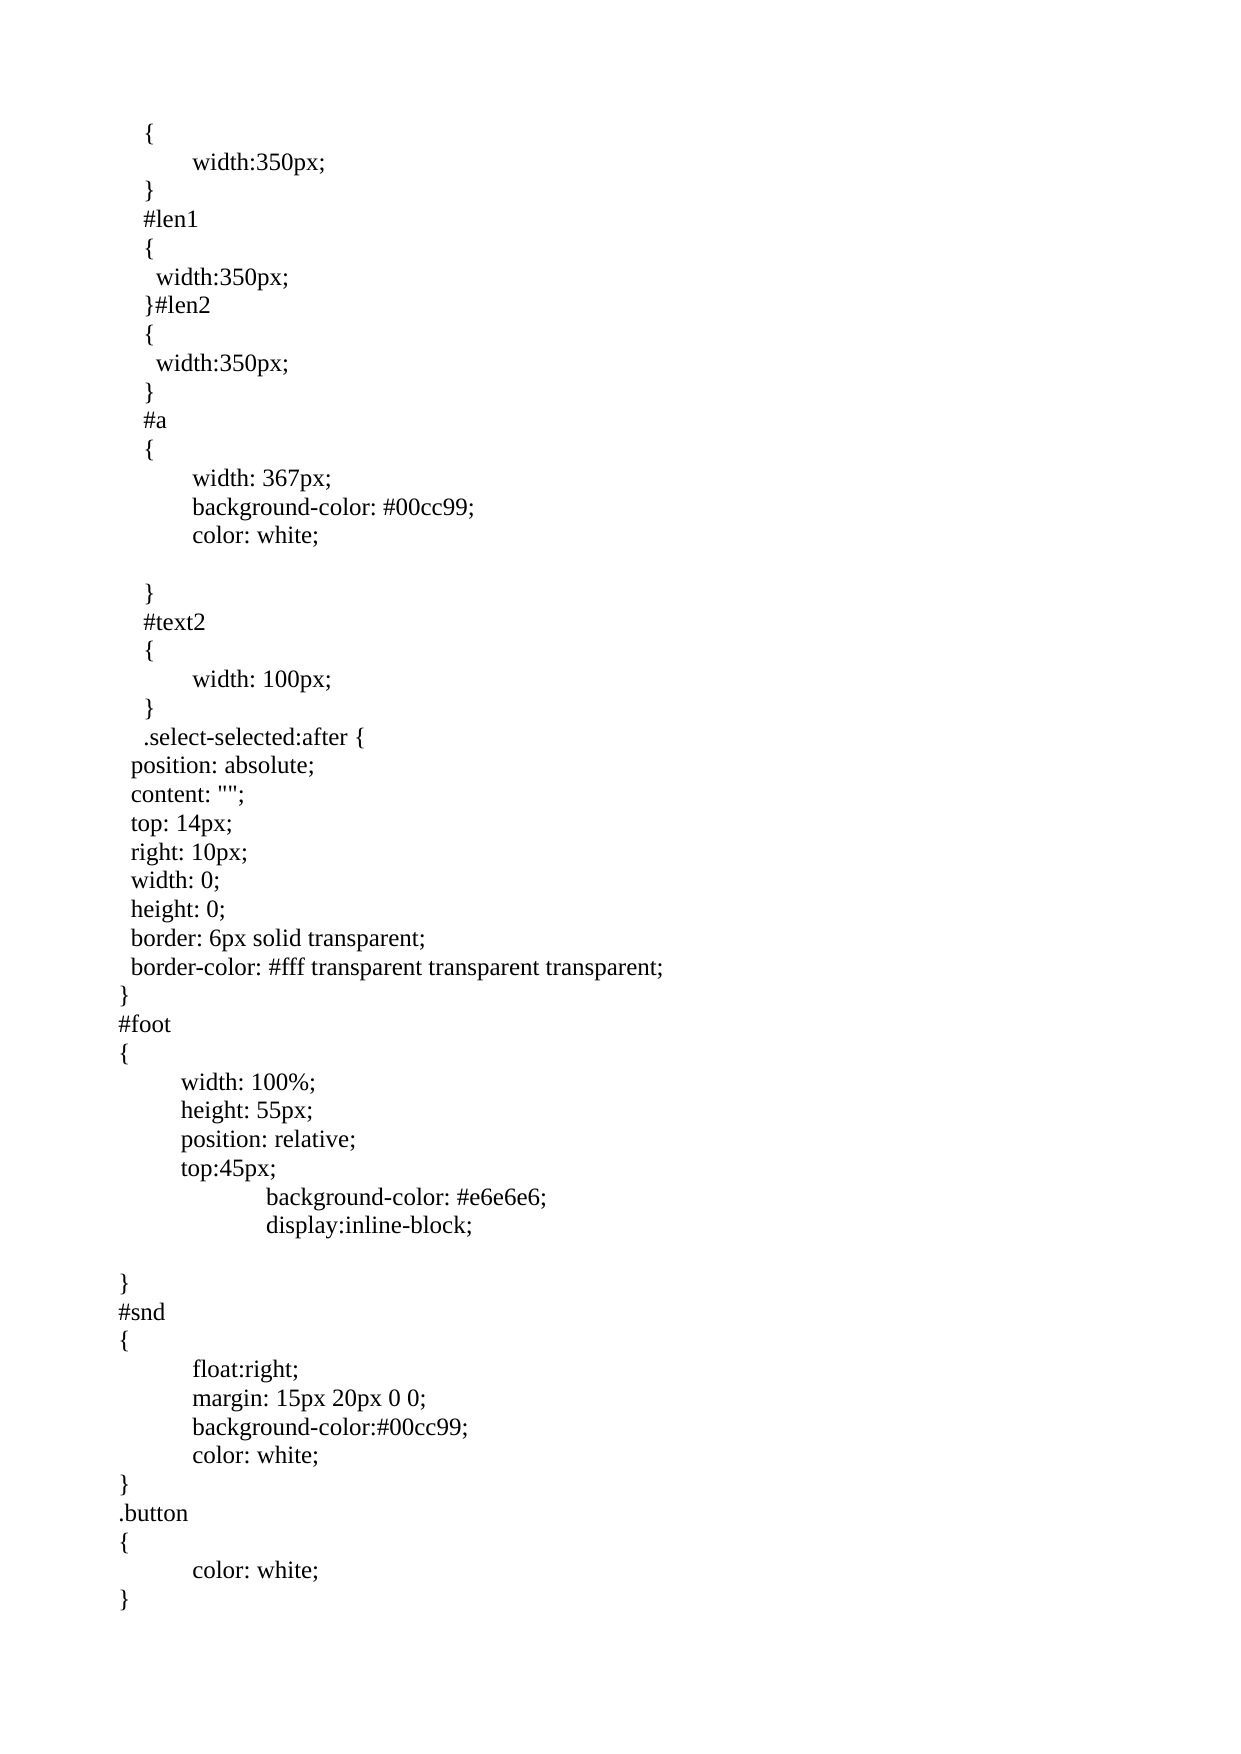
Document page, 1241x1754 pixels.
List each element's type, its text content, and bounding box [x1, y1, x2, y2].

text width:350px; [118, 262, 1122, 291]
text width: 0; [118, 866, 1122, 894]
text { [118, 233, 1122, 262]
text background-color:#00cc99; [118, 1412, 1122, 1441]
text } [118, 176, 1122, 204]
text } [118, 377, 1122, 406]
text color: white; [118, 1556, 1122, 1584]
text float:right; [118, 1354, 1122, 1383]
text } [118, 1584, 1122, 1613]
text { [118, 319, 1122, 348]
text { [118, 1326, 1122, 1354]
text height: 55px; [118, 1096, 1122, 1124]
text }#len2 [118, 291, 1122, 319]
text .select-selected:after { [118, 722, 1122, 751]
text #a [118, 406, 1122, 434]
text color: white; [118, 521, 1122, 549]
text } [118, 1268, 1122, 1297]
text content: ""; [118, 779, 1122, 808]
text } [118, 1469, 1122, 1498]
text position: absolute; [118, 751, 1122, 779]
text color: white; [118, 1441, 1122, 1469]
text width: 367px; [118, 463, 1122, 492]
text width:350px; [118, 348, 1122, 377]
text { [118, 1527, 1122, 1556]
text } [118, 981, 1122, 1009]
text } [118, 578, 1122, 607]
text width: 100px; [118, 664, 1122, 693]
text top: 14px; [118, 808, 1122, 837]
text #len1 [118, 204, 1122, 233]
text } [118, 693, 1122, 722]
text #snd [118, 1297, 1122, 1326]
text height: 0; [118, 894, 1122, 923]
text width:350px; [118, 147, 1122, 176]
text display:inline-block; [118, 1211, 1122, 1239]
text border-color: #fff transparent transparent transparent; [118, 952, 1122, 981]
text .button [118, 1498, 1122, 1527]
text background-color: #e6e6e6; [118, 1182, 1122, 1211]
text background-color: #00cc99; [118, 492, 1122, 521]
text right: 10px; [118, 837, 1122, 866]
text { [118, 636, 1122, 664]
text { [118, 1038, 1122, 1067]
text { [118, 118, 1122, 147]
text margin: 15px 20px 0 0; [118, 1383, 1122, 1412]
text { [118, 434, 1122, 463]
text #text2 [118, 607, 1122, 636]
text #foot [118, 1009, 1122, 1038]
text width: 100%; [118, 1067, 1122, 1096]
text top:45px; [118, 1153, 1122, 1182]
text position: relative; [118, 1124, 1122, 1153]
text border: 6px solid transparent; [118, 923, 1122, 952]
